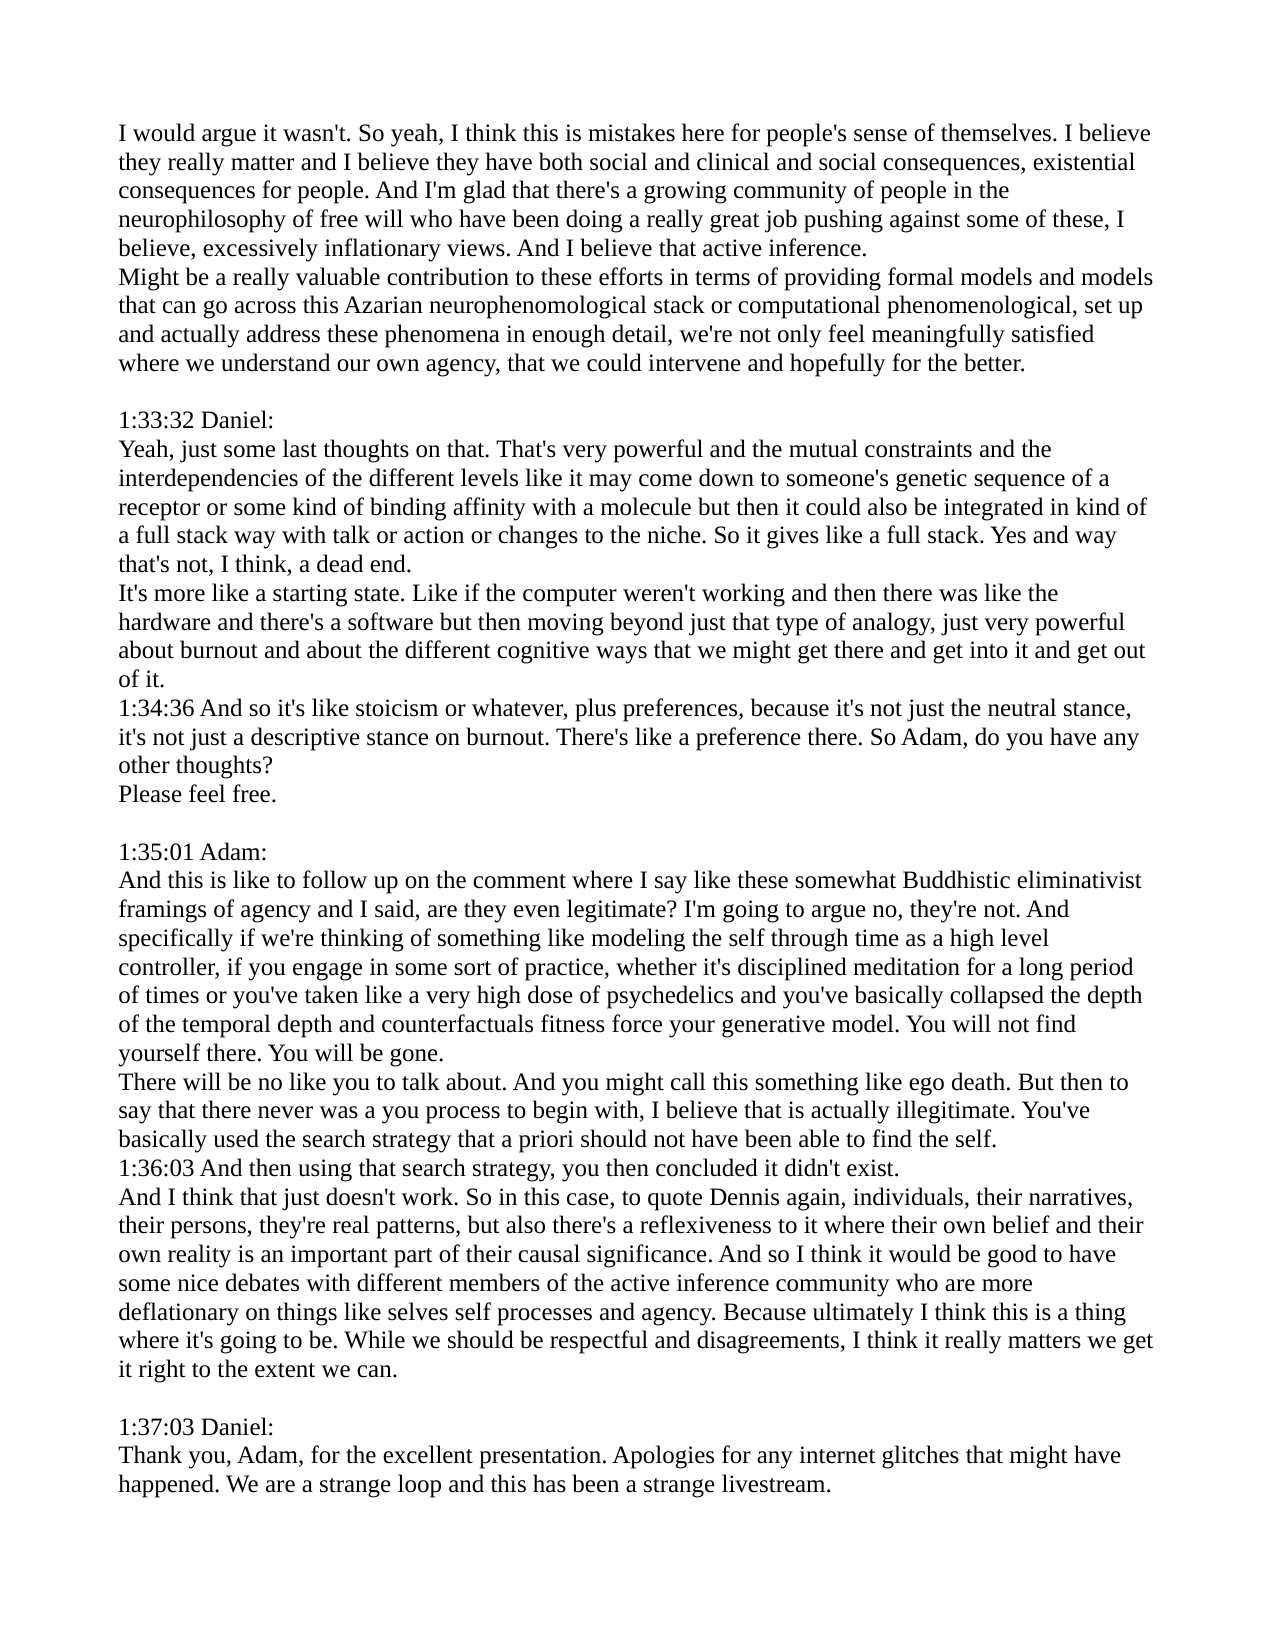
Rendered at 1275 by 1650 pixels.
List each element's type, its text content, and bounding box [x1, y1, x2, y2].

text 1:35:01 Adam: [118, 837, 1157, 866]
text I would argue it wasn't. So yeah, I think this is mistakes here for people's sense of themselves. I believe they really matter and I believe they have both social and clinical and social consequences, existential consequences for people. And I'm glad that there's a growing community of people in the neurophilosophy of free will who have been doing a really great job pushing against some of these, I believe, excessively inflationary views. And I believe that active inference. [118, 118, 1157, 262]
text Might be a really valuable contribution to these efforts in terms of providing formal models and models that can go across this Azarian neurophenomological stack or computational phenomenological, set up and actually address these phenomena in enough detail, we're not only feel meaningfully satisfied where we understand our own agency, that we could intervene and hopefully for the better. [118, 262, 1157, 377]
text 1:37:03 Daniel: [118, 1412, 1157, 1441]
text And this is like to follow up on the comment where I say like these somewhat Buddhistic eliminativist framings of agency and I said, are they even legitimate? I'm going to argue no, they're not. And specifically if we're thinking of something like modeling the self through time as a high level controller, if you engage in some sort of practice, whether it's disciplined meditation for a long period of times or you've taken like a very high dose of psychedelics and you've basically collapsed the depth of the temporal depth and counterfactuals fitness force your generative model. You will not find yourself there. You will be gone. [118, 866, 1157, 1067]
text And I think that just doesn't work. So in this case, to quote Dennis again, individuals, their narratives, their persons, they're real patterns, but also there's a reflexiveness to it where their own belief and their own reality is an important part of their causal significance. And so I think it would be good to have some nice debates with different members of the active inference community who are more deflationary on things like selves self processes and agency. Because ultimately I think this is a thing where it's going to be. While we should be respectful and disagreements, I think it really matters we get it right to the extent we can. [118, 1182, 1157, 1383]
text It's more like a starting state. Like if the computer weren't working and then there was like the hardware and there's a software but then moving beyond just that type of analogy, just very powerful about burnout and about the different cognitive ways that we might get there and get into it and get out of it. [118, 578, 1157, 693]
text Yeah, just some last thoughts on that. That's very powerful and the mutual constraints and the interdependencies of the different levels like it may come down to someone's genetic sequence of a receptor or some kind of binding affinity with a molecule but then it could also be integrated in kind of a full stack way with talk or action or changes to the niche. So it gives like a full stack. Yes and way that's not, I think, a dead end. [118, 434, 1157, 578]
text 1:33:32 Daniel: [118, 406, 1157, 434]
text Please feel free. [118, 779, 1157, 808]
text There will be no like you to talk about. And you might call this something like ego death. But then to say that there never was a you process to begin with, I believe that is actually illegitimate. You've basically used the search strategy that a priori should not have been able to find the self. [118, 1067, 1157, 1153]
text Thank you, Adam, for the excellent presentation. Apologies for any internet glitches that might have happened. We are a strange loop and this has been a strange livestream. [118, 1441, 1157, 1498]
text 1:36:03 And then using that search strategy, you then concluded it didn't exist. [118, 1153, 1157, 1182]
text 1:34:36 And so it's like stoicism or whatever, plus preferences, because it's not just the neutral stance, it's not just a descriptive stance on burnout. There's like a preference there. So Adam, do you have any other thoughts? [118, 693, 1157, 779]
